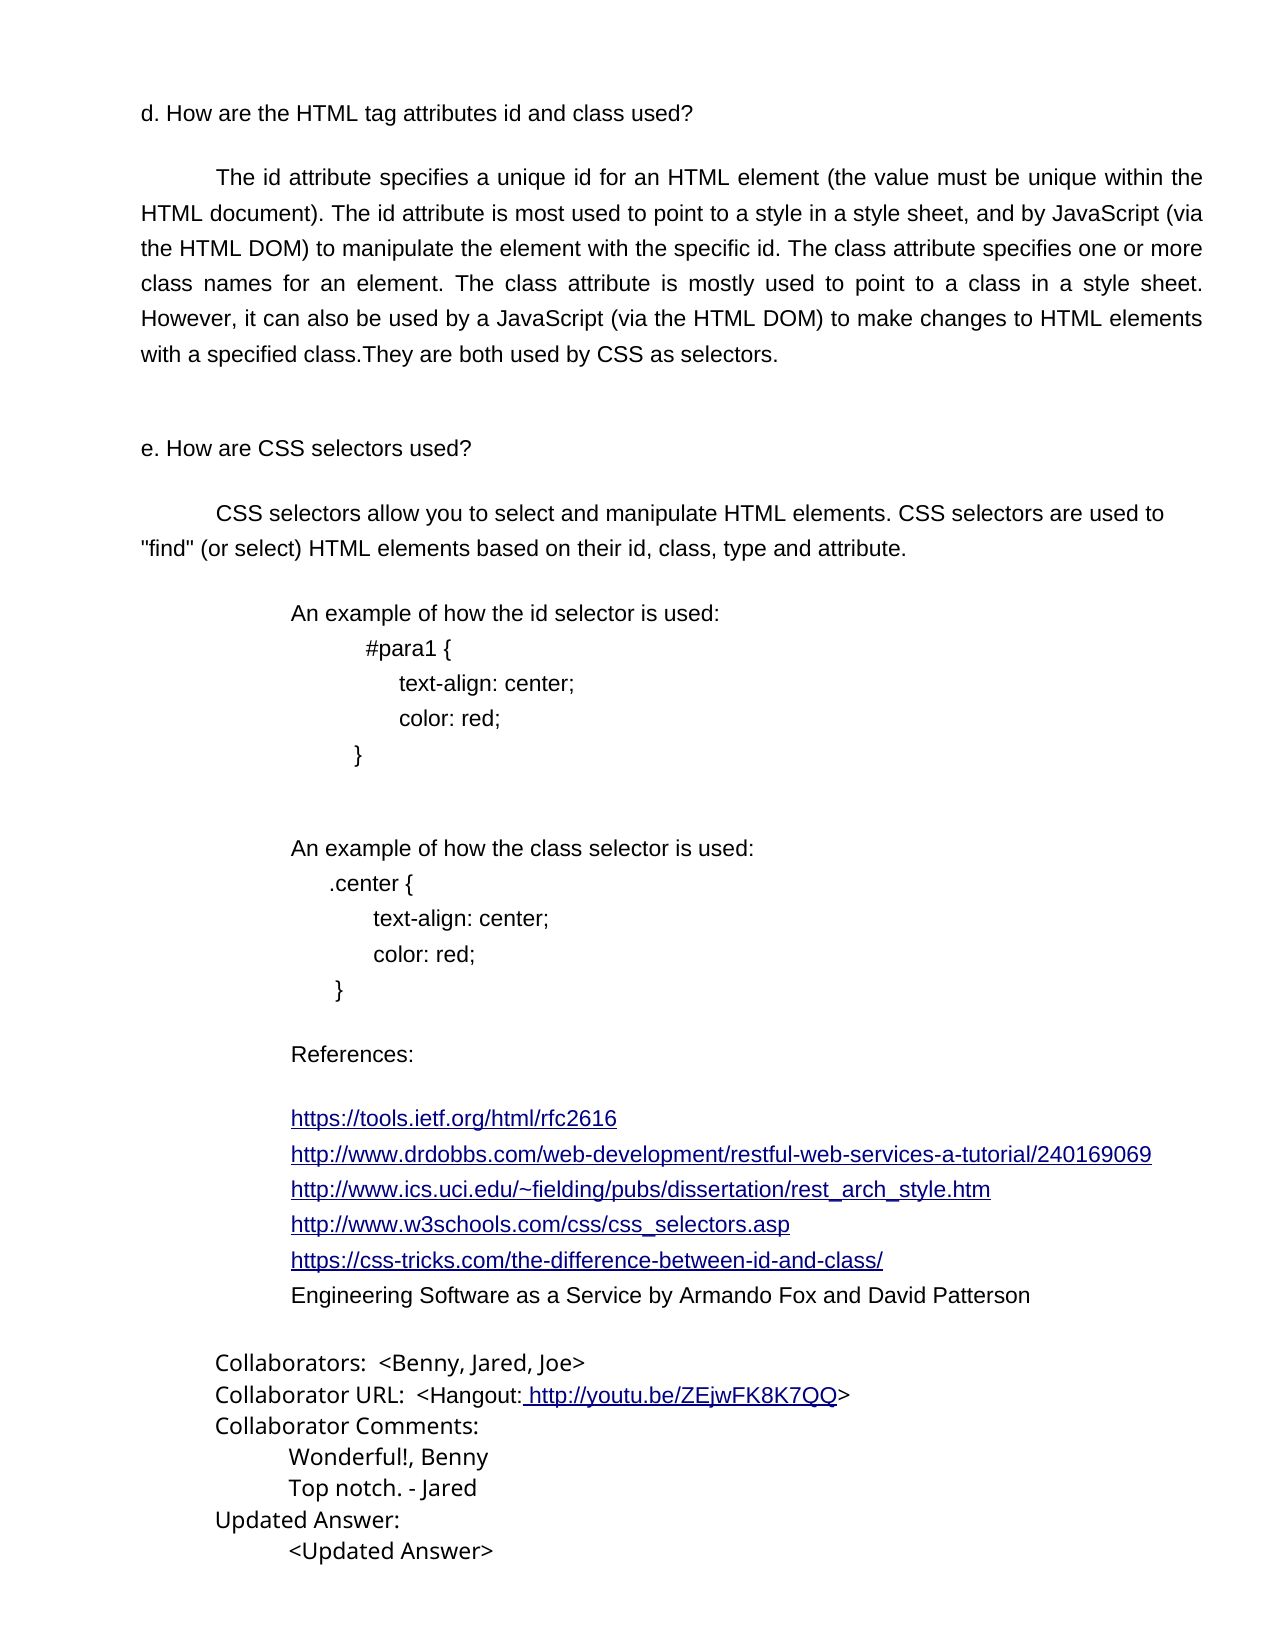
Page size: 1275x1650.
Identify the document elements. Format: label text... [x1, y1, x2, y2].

text References: [291, 1041, 1204, 1067]
text An example of how the id selector is used: [291, 600, 1204, 626]
text https://css-tricks.com/the-difference-between-id-and-class/ [291, 1247, 1204, 1273]
text Engineering Software as a Service by Armando Fox and David Patterson [291, 1283, 1204, 1308]
text color: red; [291, 941, 1204, 967]
text https://tools.ietf.org/html/rfc2616 [291, 1106, 1204, 1132]
text } [291, 741, 1204, 767]
text Collaborator URL: <Hangout: http://youtu.be/ZEjwFK8K7QQ> [214, 1379, 1204, 1410]
text Updated Answer: [214, 1504, 1204, 1535]
text d. How are the HTML tag attributes id and class used? [141, 100, 1204, 126]
text <Updated Answer> [288, 1535, 1204, 1566]
text The id attribute specifies a unique id for an HTML element (the value must be unique within the HTML document). The id attribute is most used to point to a style in a style sheet, and by JavaScript (via the HTML DOM) to manipulate the element with the specific id. The class attribute specifies one or more class names for an element. The class attribute is mostly used to point to a class in a style sheet. However, it can also be used by a JavaScript (via the HTML DOM) to make changes to HTML elements with a specified class.They are both used by CSS as selectors. [141, 165, 1204, 367]
text http://www.w3schools.com/css/css_selectors.asp [291, 1212, 1204, 1238]
text text-align: center; [291, 671, 1204, 696]
text .center { [291, 871, 1204, 896]
text e. How are CSS selectors used? [141, 436, 1204, 461]
text CSS selectors allow you to select and manipulate HTML elements. CSS selectors are used to "find" (or select) HTML elements based on their id, class, type and attribute. [141, 500, 1204, 561]
text Collaborator Comments: [214, 1410, 1204, 1441]
text http://www.ics.uci.edu/~fielding/pubs/dissertation/rest_arch_style.htm [291, 1177, 1204, 1202]
text http://www.drdobbs.com/web-development/restful-web-services-a-tutorial/240169069 [291, 1141, 1204, 1167]
text An example of how the class selector is used: [291, 836, 1204, 861]
text text-align: center; [291, 906, 1204, 932]
text #para1 { [291, 636, 1204, 661]
text Wonderful!, Benny Top notch. - Jared [288, 1441, 1204, 1504]
text Collaborators: <Benny, Jared, Joe> [214, 1347, 1204, 1379]
text color: red; [291, 706, 1204, 732]
text } [291, 977, 1204, 1002]
